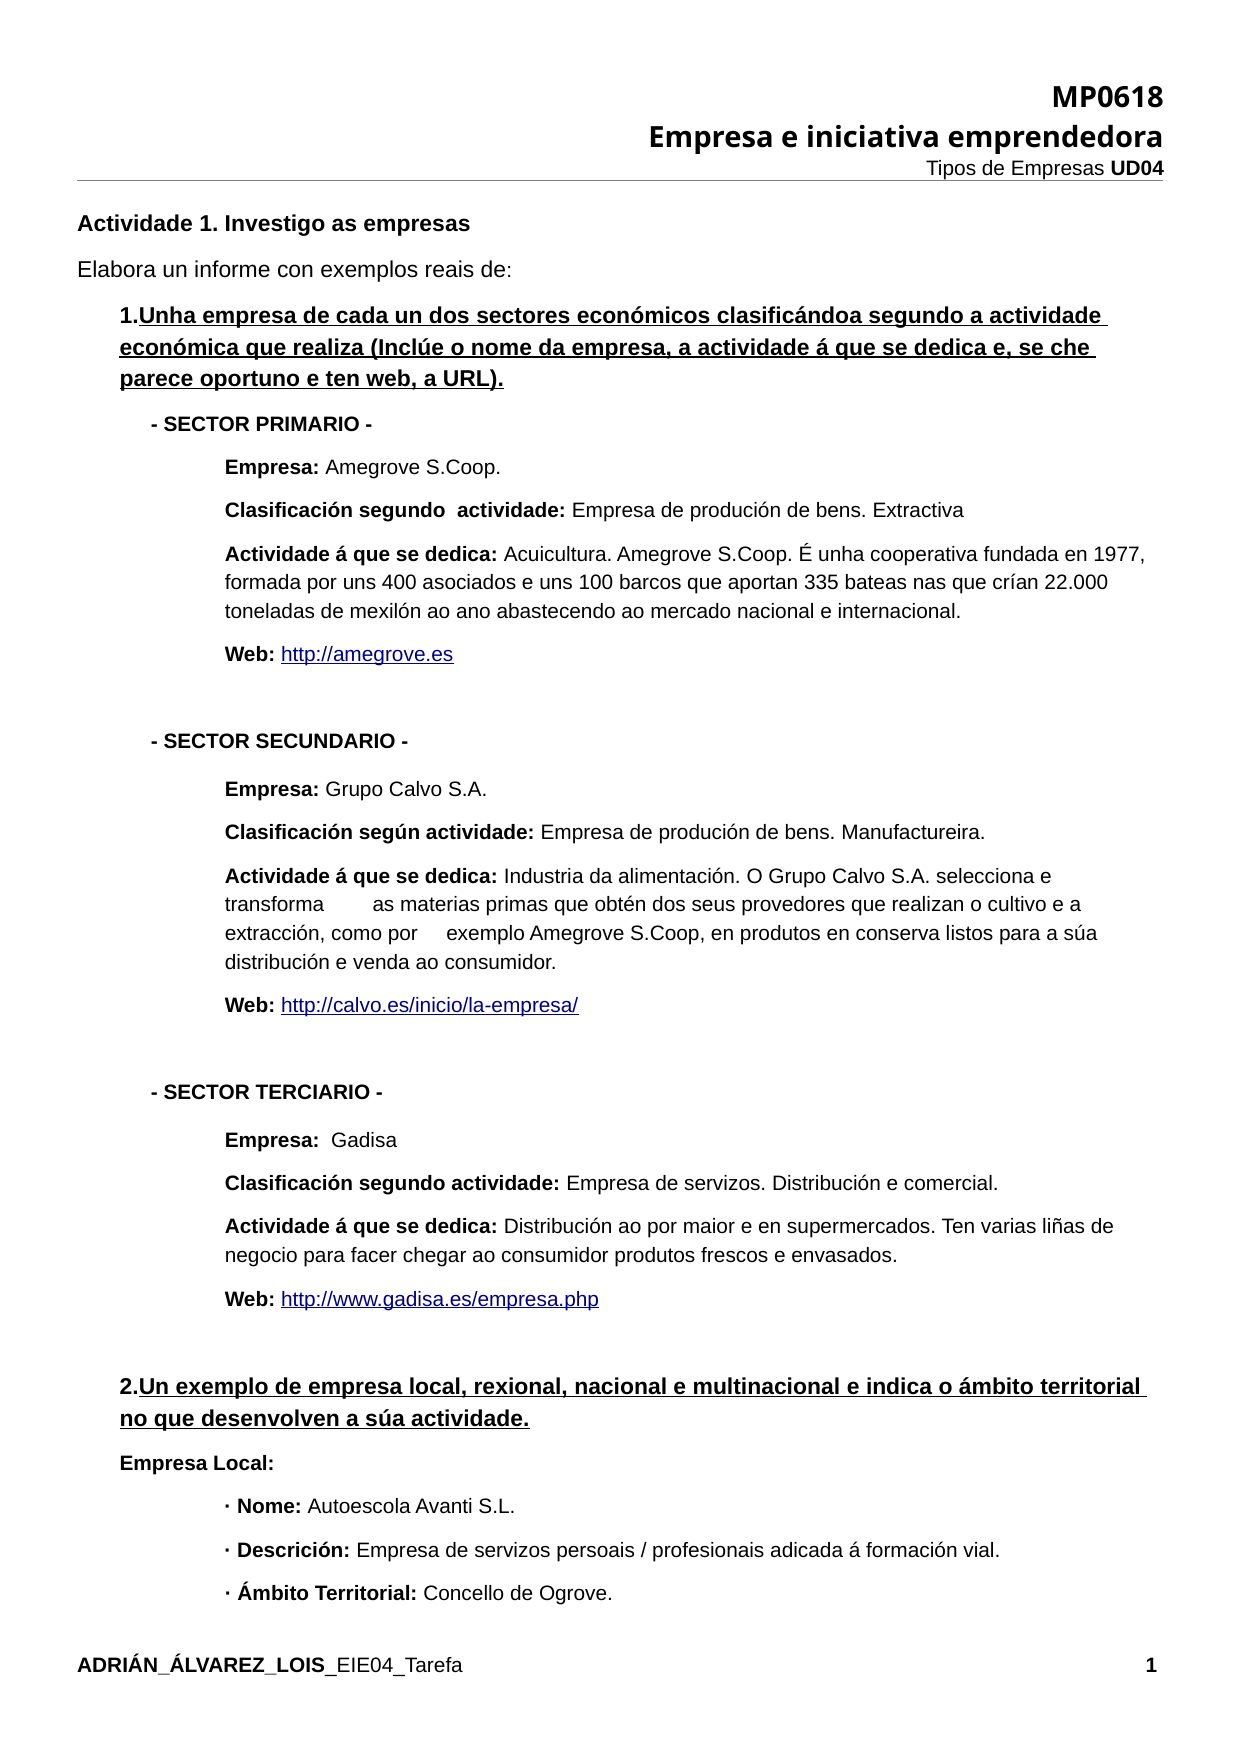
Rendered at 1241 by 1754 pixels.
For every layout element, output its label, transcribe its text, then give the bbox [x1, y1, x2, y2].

text Web: http://www.gadisa.es/empresa.php [77, 1286, 1163, 1310]
list Un exemplo de empresa local, rexional, nacional e multinacional e indica o ámbito territorial no que desenvolven a súa actividade. [77, 1373, 1163, 1431]
text Actividade á que se dedica: Distribución ao por maior e en supermercados. Ten varias liñas de negocio para facer chegar ao consumidor produtos frescos e envasados. [77, 1214, 1163, 1267]
text Actividade á que se dedica: Acuicultura. Amegrove S.Coop. É unha cooperativa fundada en 1977, formada por uns 400 asociados e uns 100 barcos que aportan 335 bateas nas que crían 22.000 toneladas de mexilón ao ano abastecendo ao mercado nacional e internacional. [77, 541, 1163, 623]
text · Ámbito Territorial: Concello de Ogrove. [77, 1581, 1163, 1605]
text - SECTOR TERCIARIO - [77, 1080, 1163, 1104]
list Empresa Local: [77, 1451, 1163, 1475]
text Clasificación según actividade: Empresa de produción de bens. Manufactureira. [77, 820, 1163, 844]
text Empresa: Gadisa [77, 1128, 1163, 1152]
list · Descrición: Empresa de servizos persoais / profesionais adicada á formación vial. [194, 1537, 1163, 1561]
text - SECTOR PRIMARIO - [77, 411, 1163, 435]
text Actividade 1. Investigo as empresas [77, 210, 1163, 236]
text Empresa: Amegrove S.Coop. [77, 455, 1163, 479]
text Web: http://amegrove.es [77, 642, 1163, 666]
text Elabora un informe con exemplos reais de: [77, 256, 1163, 282]
text Actividade á que se dedica: Industria da alimentación. O Grupo Calvo S.A. selecciona e transforma as materias primas que obtén dos seus provedores que realizan o cultivo e a extracción, como por exemplo Amegrove S.Coop, en produtos en conserva listos para a súa distribución e venda ao consumidor. [77, 863, 1163, 974]
text - SECTOR SECUNDARIO - [77, 729, 1163, 753]
text Clasificación segundo actividade: Empresa de produción de bens. Extractiva [77, 498, 1163, 522]
list · Nome: Autoescola Avanti S.L. [194, 1494, 1163, 1518]
text Web: http://calvo.es/inicio/la-empresa/ [77, 993, 1163, 1017]
list Unha empresa de cada un dos sectores económicos clasificándoa segundo a actividade económica que realiza (Inclúe o nome da empresa, a actividade á que se dedica e, se che parece oportuno e ten web, a URL). [77, 302, 1163, 392]
text Empresa: Grupo Calvo S.A. [77, 777, 1163, 801]
text Clasificación segundo actividade: Empresa de servizos. Distribución e comercial. [77, 1171, 1163, 1195]
